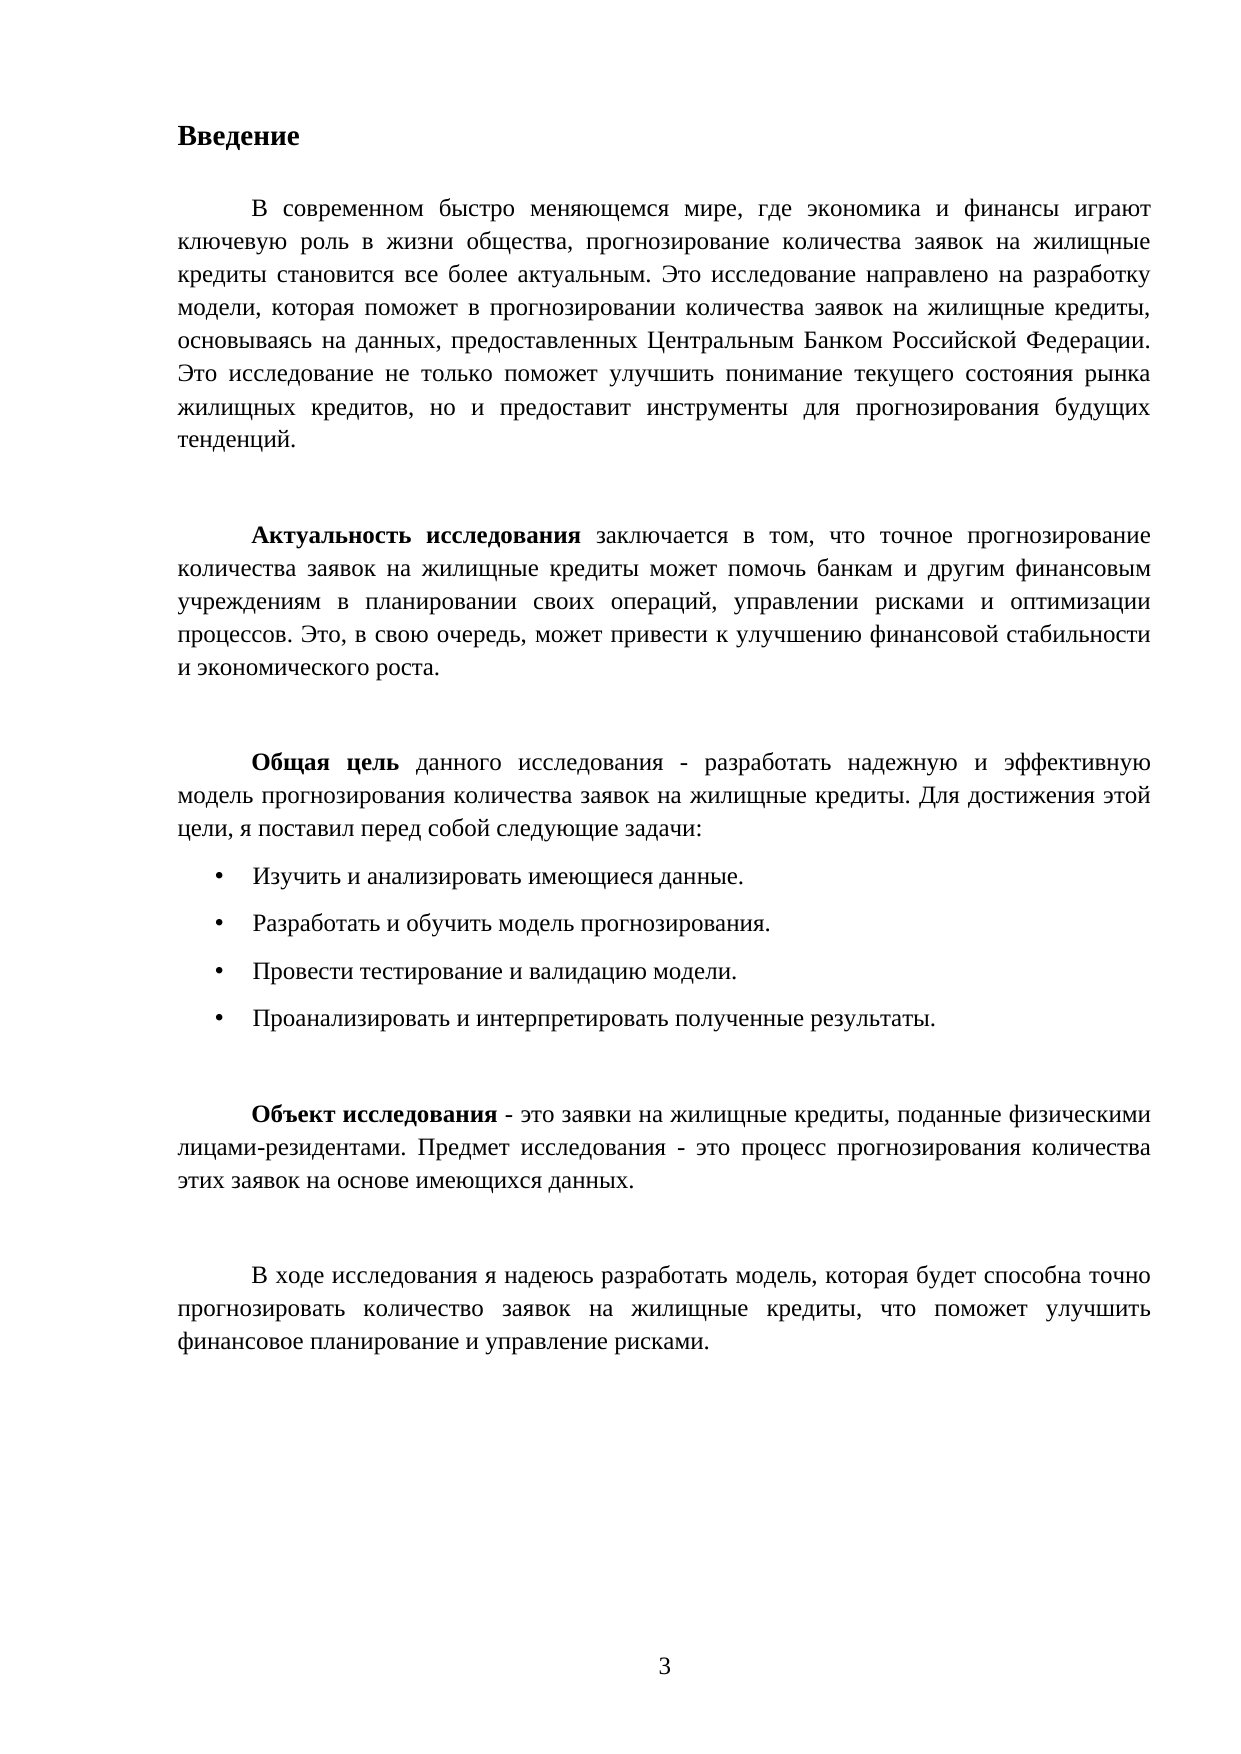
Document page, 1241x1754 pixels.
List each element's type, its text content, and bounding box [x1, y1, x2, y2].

list Провести тестирование и валидацию модели. [215, 956, 1152, 985]
text В современном быстро меняющемся мире, где экономика и финансы играют ключевую роль в жизни общества, прогнозирование количества заявок на жилищные кредиты становится все более актуальным. Это исследование направлено на разработку модели, которая поможет в прогнозировании количества заявок на жилищные кредиты, основываясь на данных, предоставленных Центральным Банком Российской Федерации. Это исследование не только поможет улучшить понимание текущего состояния рынка жилищных кредитов, но и предоставит инструменты для прогнозирования будущих тенденций. [177, 193, 1152, 453]
list Изучить и анализировать имеющиеся данные. [215, 861, 1152, 889]
text Актуальность исследования заключается в том, что точное прогнозирование количества заявок на жилищные кредиты может помочь банкам и другим финансовым учреждениям в планировании своих операций, управлении рисками и оптимизации процессов. Это, в свою очередь, может привести к улучшению финансовой стабильности и экономического роста. [177, 520, 1152, 681]
text В ходе исследования я надеюсь разработать модель, которая будет способна точно прогнозировать количество заявок на жилищные кредиты, что поможет улучшить финансовое планирование и управление рисками. [177, 1260, 1152, 1355]
list Проанализировать и интерпретировать полученные результаты. [215, 1003, 1152, 1032]
list Разработать и обучить модель прогнозирования. [215, 908, 1152, 937]
text Общая цель данного исследования - разработать надежную и эффективную модель прогнозирования количества заявок на жилищные кредиты. Для достижения этой цели, я поставил перед собой следующие задачи: [177, 747, 1152, 842]
subtitle Введение [177, 118, 1152, 152]
text Объект исследования - это заявки на жилищные кредиты, поданные физическими лицами-резидентами. Предмет исследования - это процесс прогнозирования количества этих заявок на основе имеющихся данных. [177, 1099, 1152, 1193]
